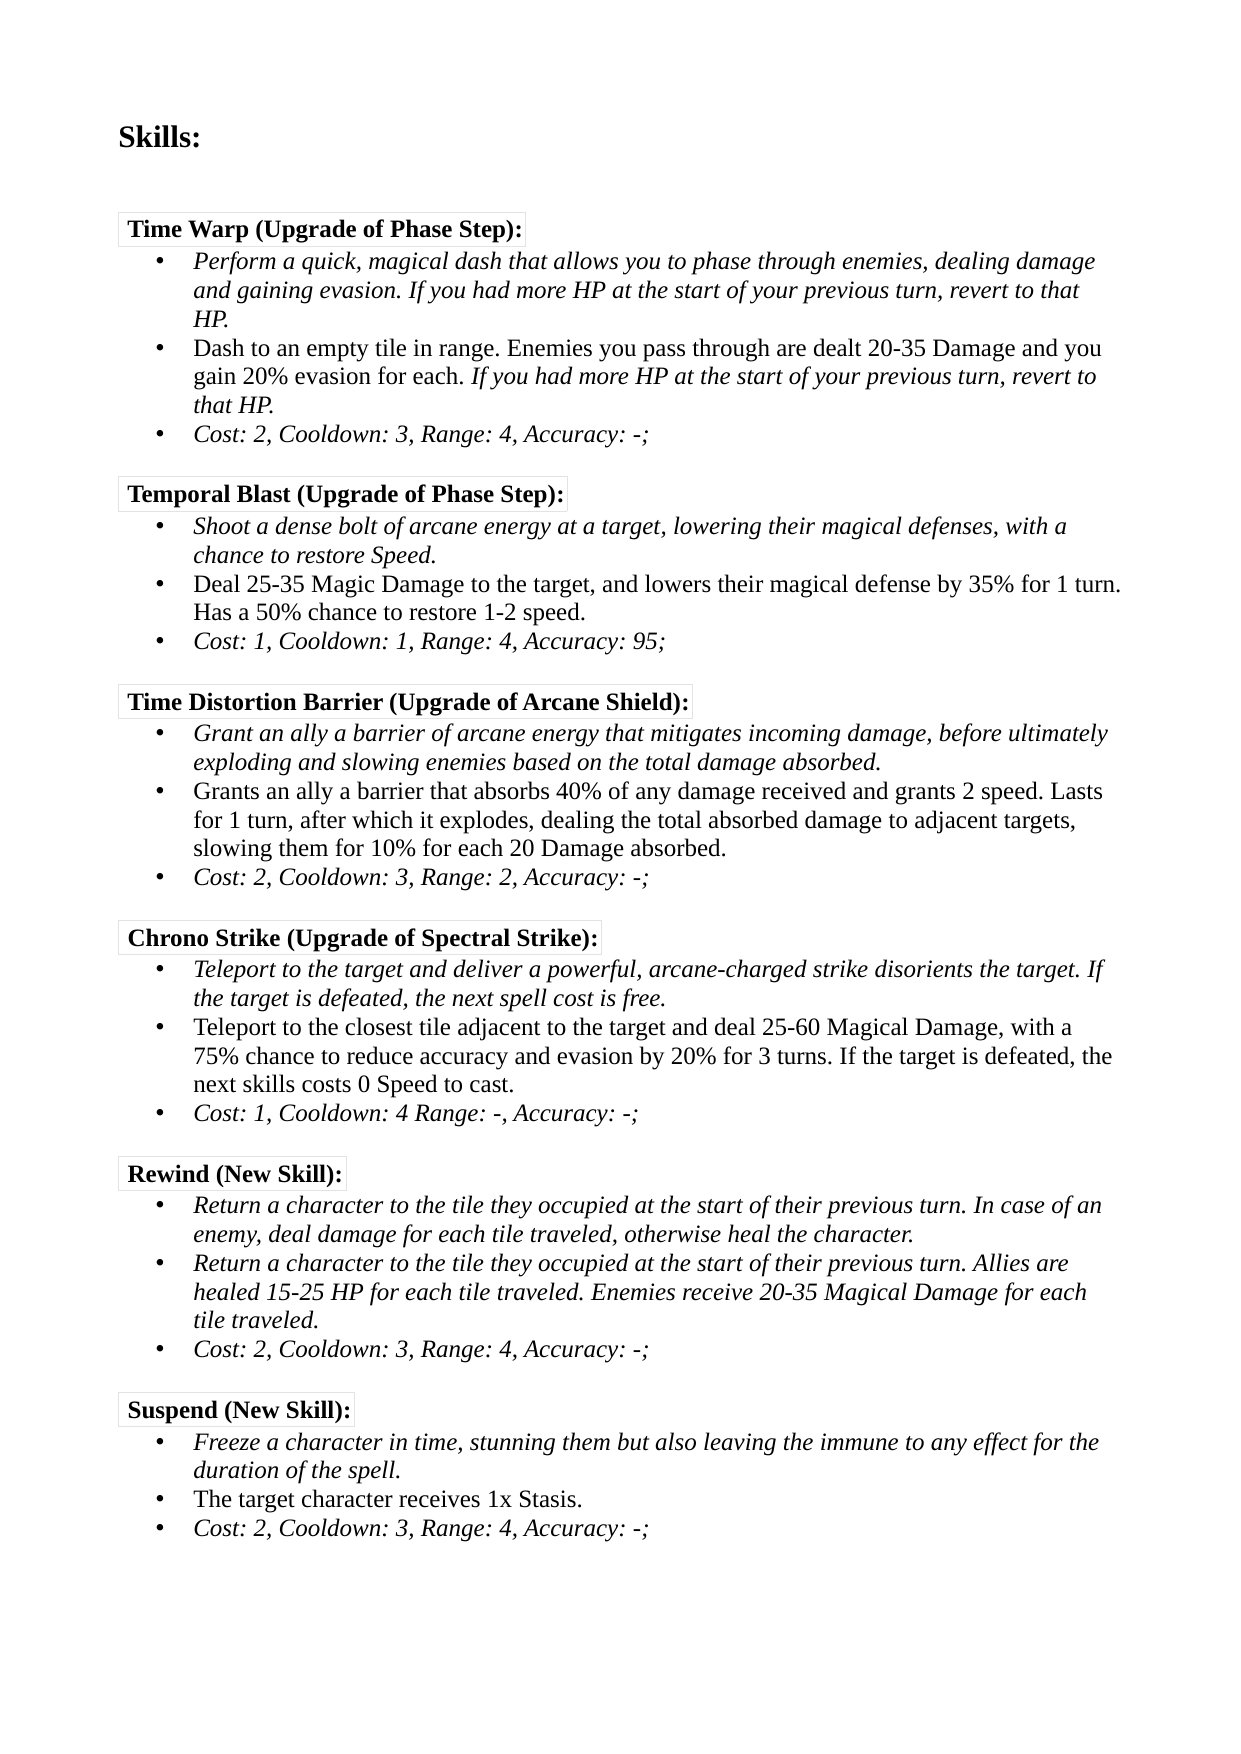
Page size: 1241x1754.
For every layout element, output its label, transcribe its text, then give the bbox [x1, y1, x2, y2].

text [347, 1156, 1122, 1191]
text Temporal Blast (Upgrade of Phase Step): [119, 477, 567, 511]
list Return a character to the tile they occupied at the start of their previous turn. Allies are healed 15-25 HP for each tile traveled. Enemies receive 20-35 Magical Damage for each tile traveled. [156, 1248, 1122, 1334]
list Cost: 1, Cooldown: 4 Range: -, Accuracy: -; [156, 1098, 1122, 1127]
list Teleport to the target and deliver a powerful, arcane-charged strike disorients the target. If the target is defeated, the next spell cost is free. [156, 954, 1122, 1012]
list Grants an ally a barrier that absorbs 40% of any damage received and grants 2 speed. Lasts for 1 turn, after which it explodes, dealing the total absorbed damage to adjacent targets, slowing them for 10% for each 20 Damage absorbed. [156, 776, 1122, 862]
text [602, 920, 1122, 954]
list Cost: 2, Cooldown: 3, Range: 4, Accuracy: -; [156, 419, 1122, 448]
list Deal 25-35 Magic Damage to the target, and lowers their magical defense by 35% for 1 turn. Has a 50% chance to restore 1-2 speed. [156, 569, 1122, 626]
text Skills: [118, 118, 1122, 154]
text [568, 476, 1122, 511]
list Teleport to the closest tile adjacent to the target and deal 25-60 Magical Damage, with a 75% chance to reduce accuracy and evasion by 20% for 3 turns. If the target is defeated, the next skills costs 0 Speed to cast. [156, 1012, 1122, 1098]
list Freeze a character in time, stunning them but also leaving the immune to any effect for the duration of the spell. [156, 1427, 1122, 1484]
text Time Distortion Barrier (Upgrade of Arcane Shield): [119, 685, 692, 718]
list Dash to an empty tile in range. Enemies you pass through are dealt 20-35 Damage and you gain 20% evasion for each. If you had more HP at the start of your previous turn, revert to that HP. [156, 333, 1122, 419]
list Cost: 2, Cooldown: 3, Range: 4, Accuracy: -; [156, 1334, 1122, 1363]
text Suspend (New Skill): [119, 1393, 354, 1426]
list Cost: 2, Cooldown: 3, Range: 2, Accuracy: -; [156, 862, 1122, 891]
list Cost: 1, Cooldown: 1, Range: 4, Accuracy: 95; [156, 626, 1122, 655]
text [355, 1392, 1122, 1427]
text [693, 684, 1122, 718]
text Time Warp (Upgrade of Phase Step): [119, 213, 525, 246]
text Rewind (New Skill): [119, 1157, 346, 1190]
list Perform a quick, magical dash that allows you to phase through enemies, dealing damage and gaining evasion. If you had more HP at the start of your previous turn, revert to that HP. [156, 246, 1122, 333]
list Return a character to the tile they occupied at the start of their previous turn. In case of an enemy, deal damage for each tile traveled, otherwise heal the character. [156, 1191, 1122, 1248]
list Cost: 2, Cooldown: 3, Range: 4, Accuracy: -; [156, 1513, 1122, 1542]
list Shoot a dense bolt of arcane energy at a target, lowering their magical defenses, with a chance to restore Speed. [156, 511, 1122, 569]
text Chrono Strike (Upgrade of Spectral Strike): [119, 921, 601, 954]
text [526, 212, 1122, 246]
list Grant an ally a barrier of arcane energy that mitigates incoming damage, before ultimately exploding and slowing enemies based on the total damage absorbed. [156, 718, 1122, 776]
list The target character receives 1x Stasis. [156, 1484, 1122, 1513]
